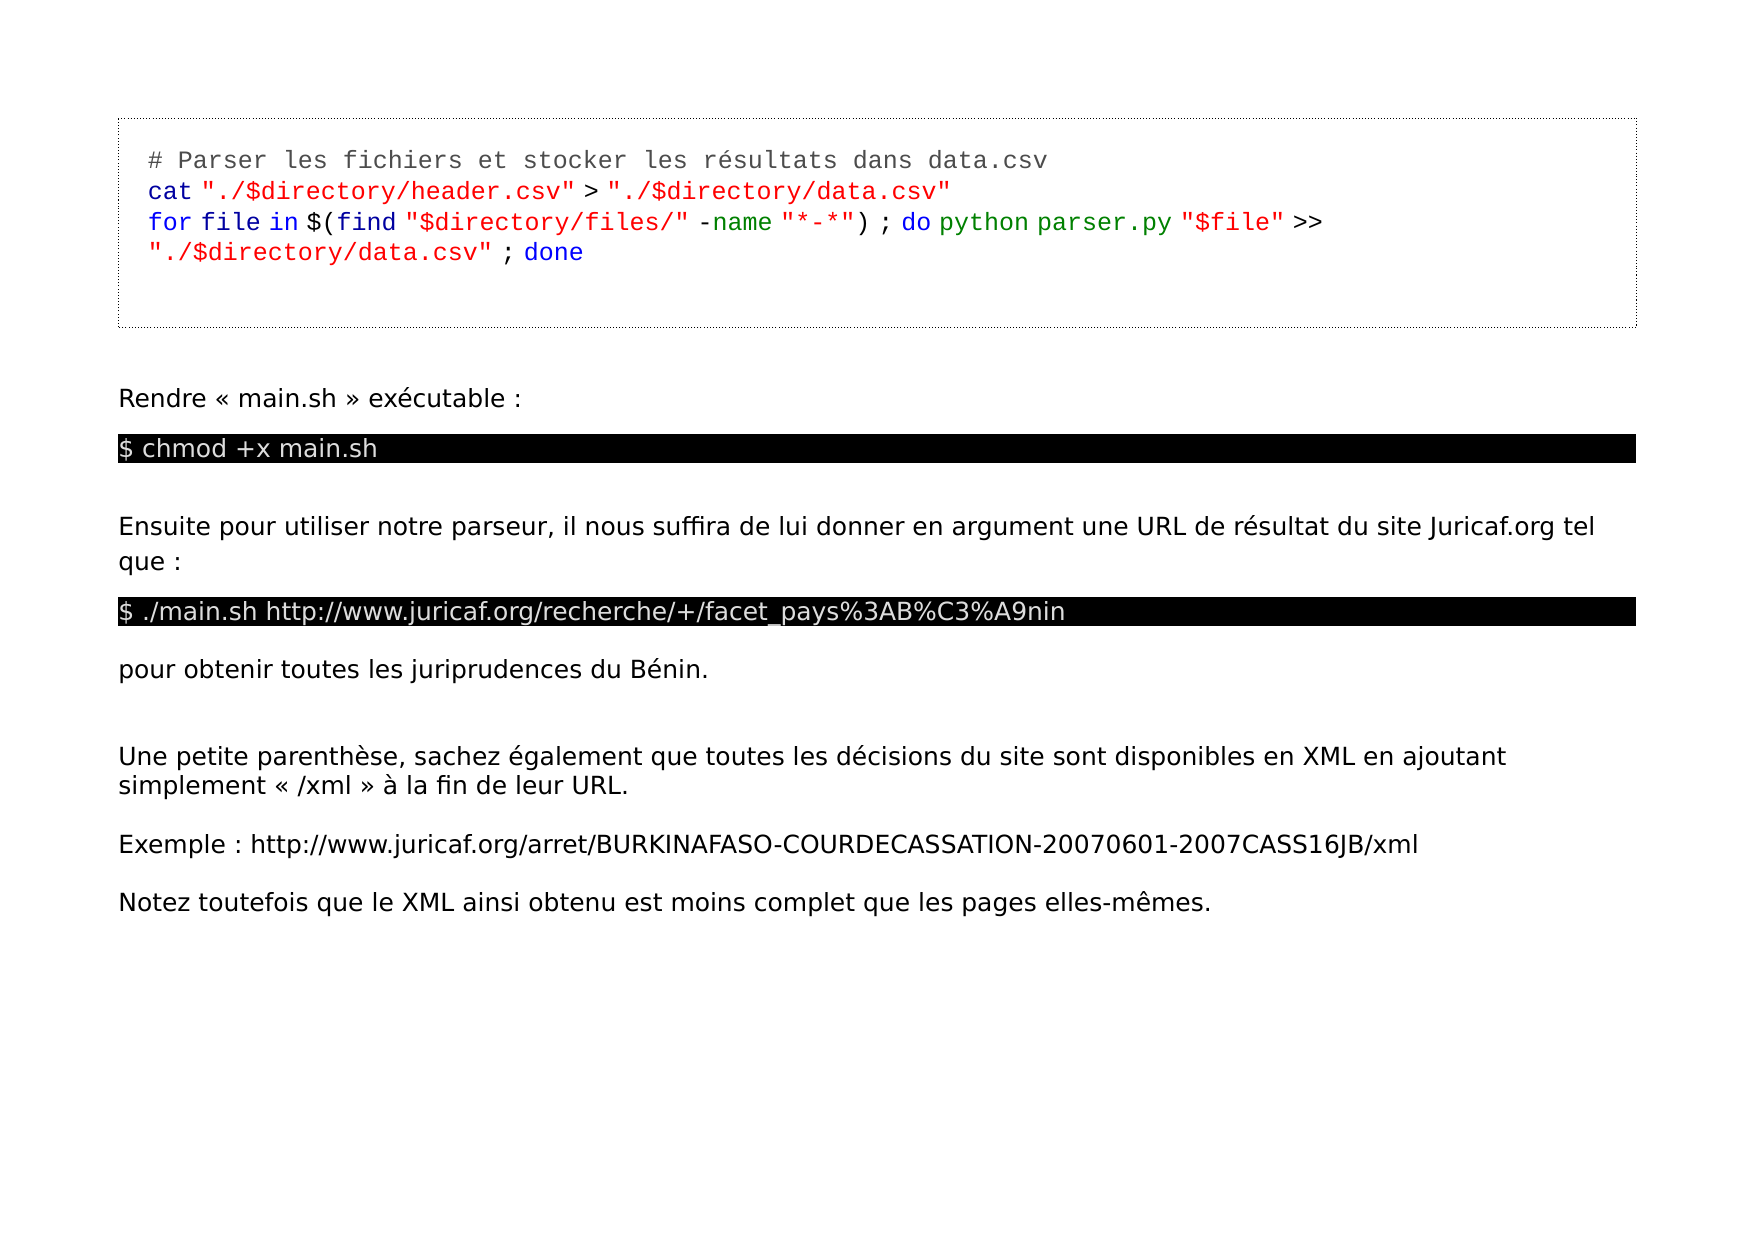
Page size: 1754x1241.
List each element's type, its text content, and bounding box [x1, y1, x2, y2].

text cat "./$directory/header.csv" > "./$directory/data.csv" [118, 146, 1636, 177]
text Une petite parenthèse, sachez également que toutes les décisions du site sont disponibles en XML en ajoutant simplement « /xml » à la fin de leur URL. [118, 742, 1636, 801]
text # Parser les fichiers et stocker les résultats dans data.csv [118, 118, 1636, 146]
text Ensuite pour utiliser notre parseur, il nous suffira de lui donner en argument une URL de résultat du site Juricaf.org tel que : [118, 512, 1636, 576]
text Rendre « main.sh » exécutable : [118, 384, 1636, 414]
text $ ./main.sh http://www.juricaf.org/recherche/+/facet_pays%3AB%C3%A9nin [118, 597, 1636, 626]
text Notez toutefois que le XML ainsi obtenu est moins complet que les pages elles-mêmes. [118, 888, 1636, 917]
text Exemple : http://www.juricaf.org/arret/BURKINAFASO-COURDECASSATION-20070601-2007CASS16JB/xml [118, 830, 1636, 859]
text $ chmod +x main.sh [118, 434, 1636, 463]
text for file in $(find "$directory/files/" -name "*-*") ; do python parser.py "$file" >> "./$directory/data.csv" ; done [118, 177, 1636, 268]
text pour obtenir toutes les juriprudences du Bénin. [118, 655, 1636, 684]
